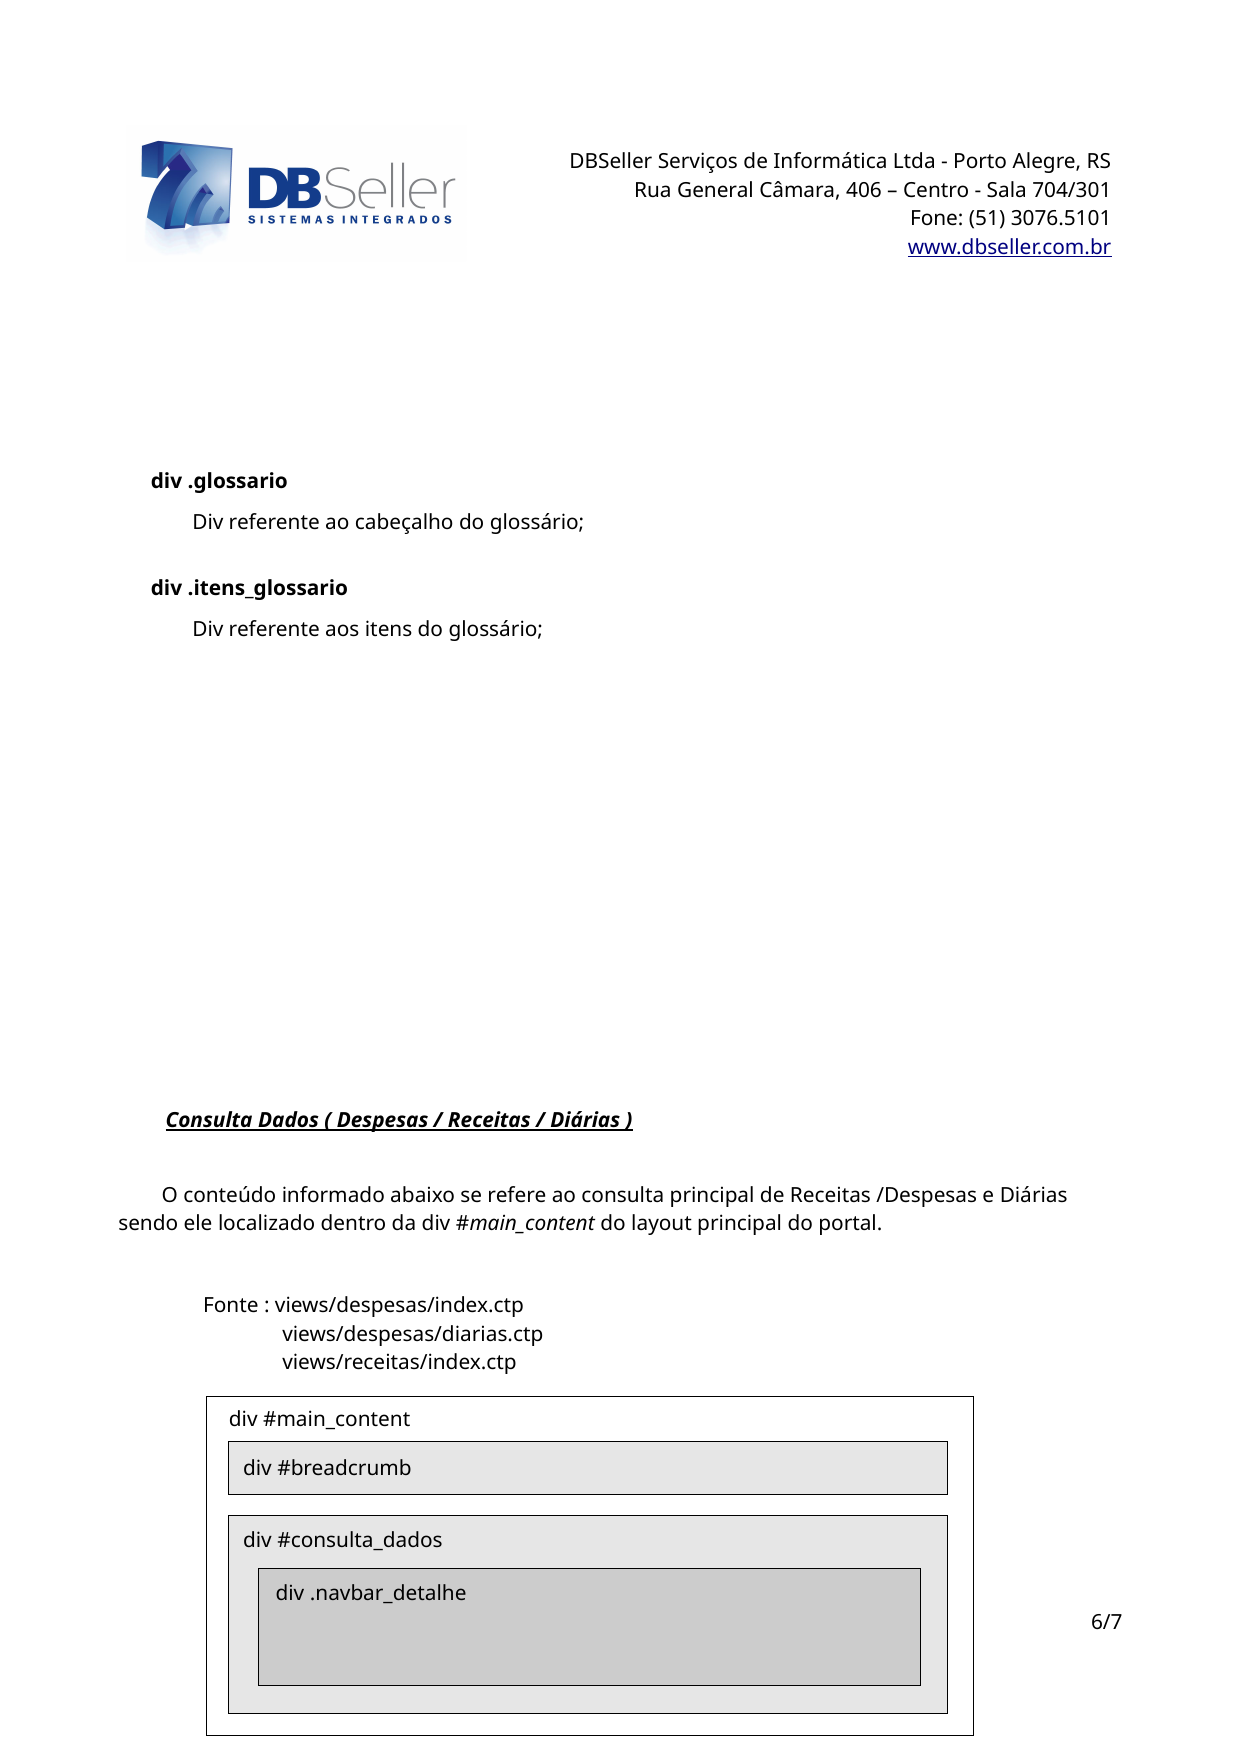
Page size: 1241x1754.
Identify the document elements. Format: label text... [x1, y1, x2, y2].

text O conteúdo informado abaixo se refere ao consulta principal de Receitas /Despesas e Diárias sendo ele localizado dentro da div #main_content do layout principal do portal. [118, 1180, 1122, 1237]
subtitle div .itens_glossario [118, 573, 1122, 601]
text Div referente aos itens do glossário; [118, 614, 1122, 642]
subtitle Consulta Dados ( Despesas / Receitas / Diárias ) [165, 1105, 1122, 1133]
text views/despesas/diarias.ctp [118, 1319, 1122, 1347]
text views/receitas/index.ctp [118, 1347, 1122, 1376]
text Fonte : views/despesas/index.ctp [118, 1290, 1122, 1319]
subtitle div .glossario [118, 466, 1122, 494]
picture [126, 125, 467, 262]
text Div referente ao cabeçalho do glossário; [118, 507, 1122, 535]
